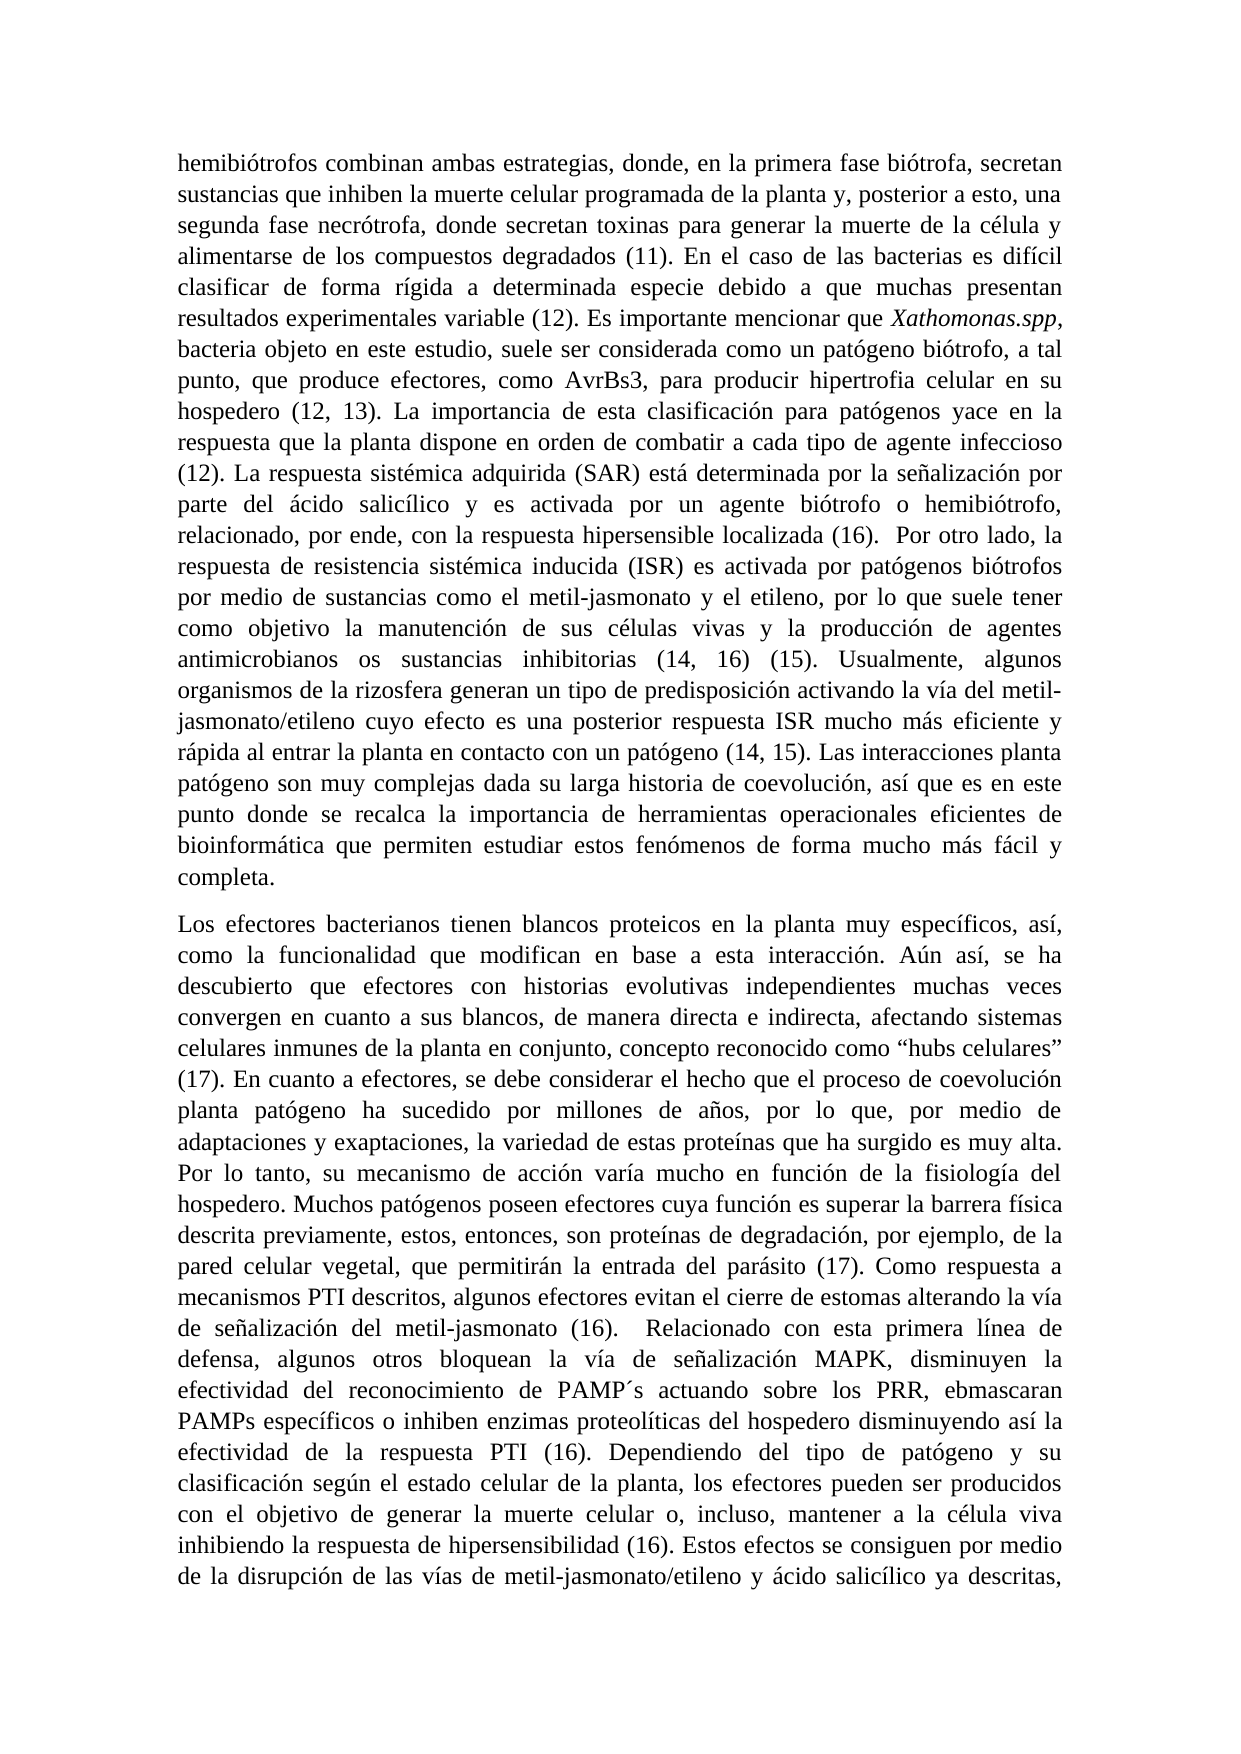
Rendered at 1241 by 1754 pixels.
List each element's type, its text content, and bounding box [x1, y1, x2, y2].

text Los efectores bacterianos tienen blancos proteicos en la planta muy específicos, así, como la funcionalidad que modifican en base a esta interacción. Aún así, se ha descubierto que efectores con historias evolutivas independientes muchas veces convergen en cuanto a sus blancos, de manera directa e indirecta, afectando sistemas celulares inmunes de la planta en conjunto, concepto reconocido como “hubs celulares” (17). En cuanto a efectores, se debe considerar el hecho que el proceso de coevolución planta patógeno ha sucedido por millones de años, por lo que, por medio de adaptaciones y exaptaciones, la variedad de estas proteínas que ha surgido es muy alta. Por lo tanto, su mecanismo de acción varía mucho en función de la fisiología del hospedero. Muchos patógenos poseen efectores cuya función es superar la barrera física descrita previamente, estos, entonces, son proteínas de degradación, por ejemplo, de la pared celular vegetal, que permitirán la entrada del parásito (17). Como respuesta a mecanismos PTI descritos, algunos efectores evitan el cierre de estomas alterando la vía de señalización del metil-jasmonato (16). Relacionado con esta primera línea de defensa, algunos otros bloquean la vía de señalización MAPK, disminuyen la efectividad del reconocimiento de PAMP´s actuando sobre los PRR, ebmascaran PAMPs específicos o inhiben enzimas proteolíticas del hospedero disminuyendo así la efectividad de la respuesta PTI (16). Dependiendo del tipo de patógeno y su clasificación según el estado celular de la planta, los efectores pueden ser producidos con el objetivo de generar la muerte celular o, incluso, mantener a la célula viva inhibiendo la respuesta de hipersensibilidad (16). Estos efectos se consiguen por medio de la disrupción de las vías de metil-jasmonato/etileno y ácido salicílico ya descritas, [177, 909, 1063, 1590]
text hemibiótrofos combinan ambas estrategias, donde, en la primera fase biótrofa, secretan sustancias que inhiben la muerte celular programada de la planta y, posterior a esto, una segunda fase necrótrofa, donde secretan toxinas para generar la muerte de la célula y alimentarse de los compuestos degradados (11). En el caso de las bacterias es difícil clasificar de forma rígida a determinada especie debido a que muchas presentan resultados experimentales variable (12). Es importante mencionar que Xathomonas.spp, bacteria objeto en este estudio, suele ser considerada como un patógeno biótrofo, a tal punto, que produce efectores, como AvrBs3, para producir hipertrofia celular en su hospedero (12, 13). La importancia de esta clasificación para patógenos yace en la respuesta que la planta dispone en orden de combatir a cada tipo de agente infeccioso (12). La respuesta sistémica adquirida (SAR) está determinada por la señalización por parte del ácido salicílico y es activada por un agente biótrofo o hemibiótrofo, relacionado, por ende, con la respuesta hipersensible localizada (16). Por otro lado, la respuesta de resistencia sistémica inducida (ISR) es activada por patógenos biótrofos por medio de sustancias como el metil-jasmonato y el etileno, por lo que suele tener como objetivo la manutención de sus células vivas y la producción de agentes antimicrobianos os sustancias inhibitorias (14, 16) (15). Usualmente, algunos organismos de la rizosfera generan un tipo de predisposición activando la vía del metil-jasmonato/etileno cuyo efecto es una posterior respuesta ISR mucho más eficiente y rápida al entrar la planta en contacto con un patógeno (14, 15). Las interacciones planta patógeno son muy complejas dada su larga historia de coevolución, así que es en este punto donde se recalca la importancia de herramientas operacionales eficientes de bioinformática que permiten estudiar estos fenómenos de forma mucho más fácil y completa. [177, 148, 1063, 890]
